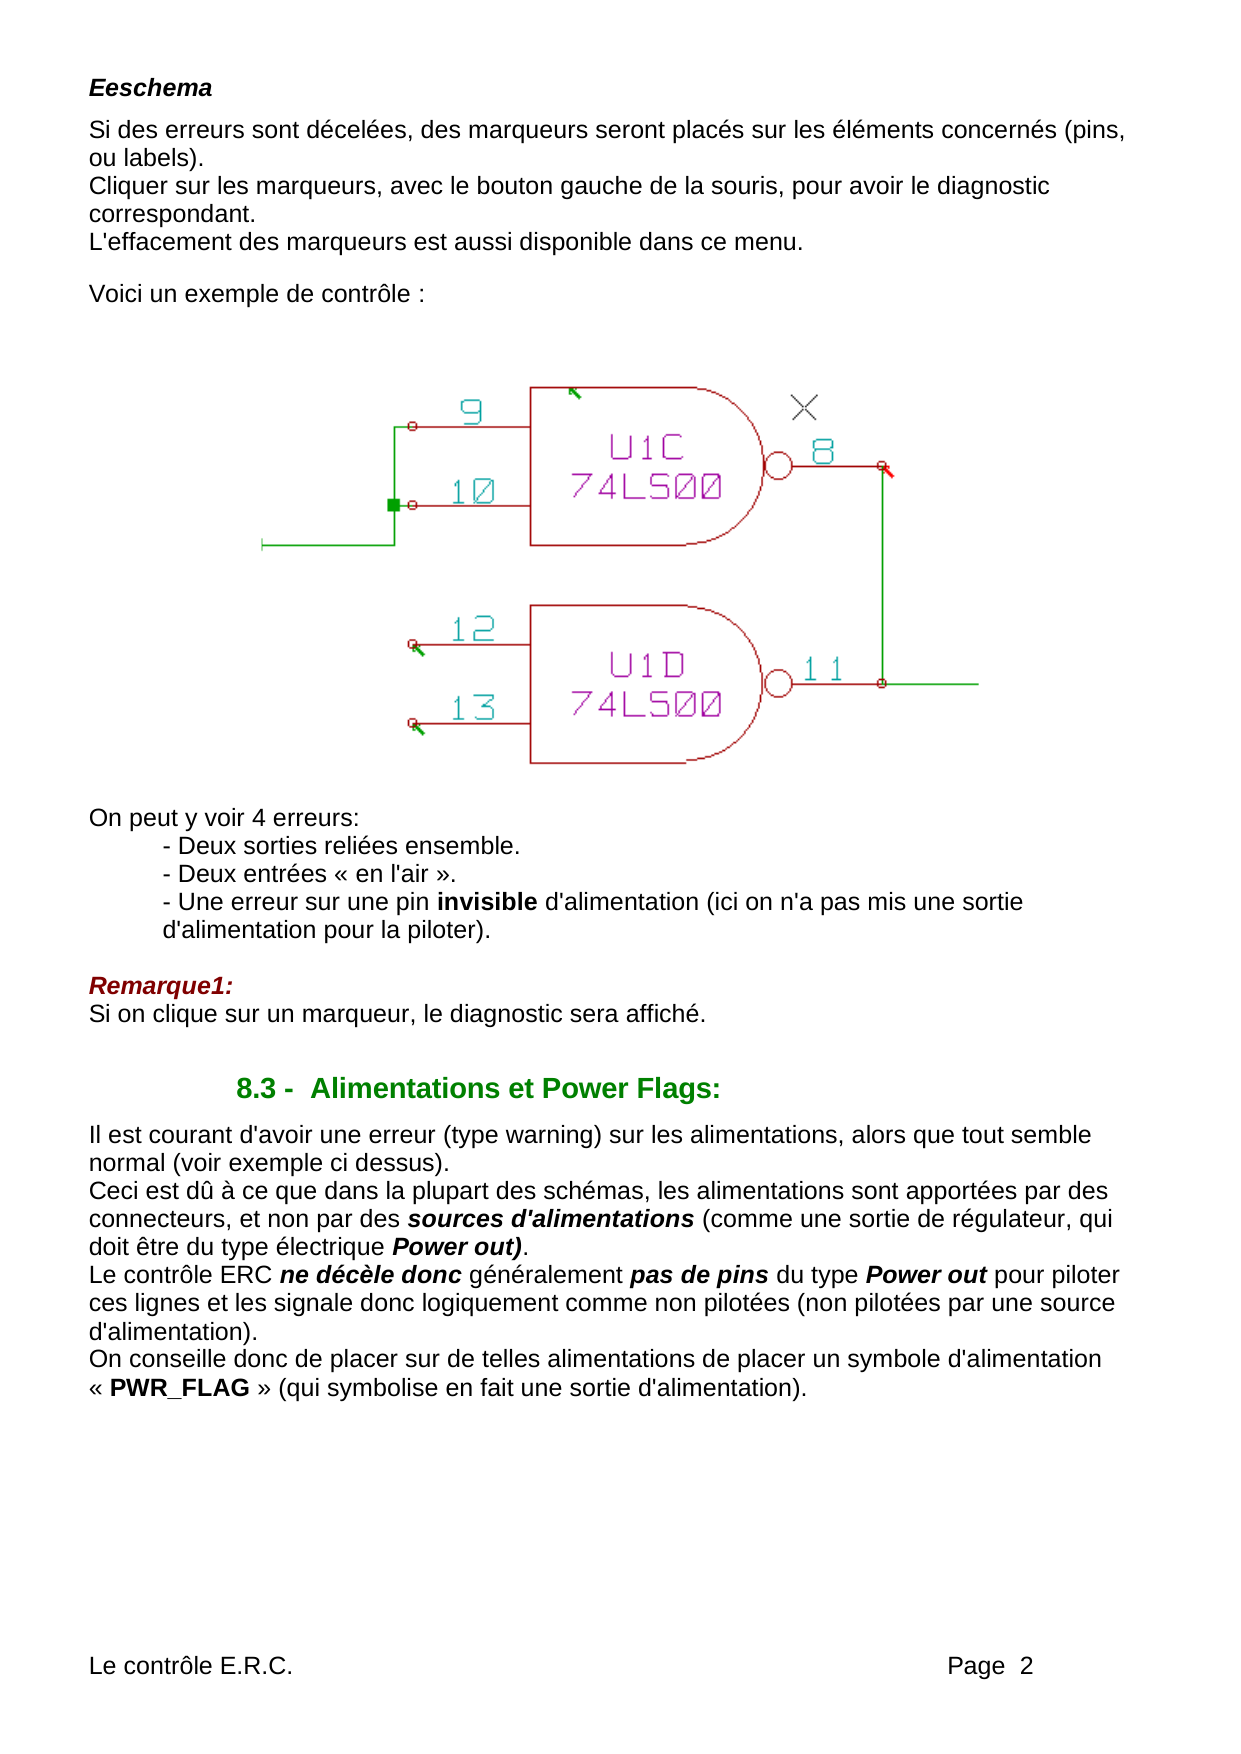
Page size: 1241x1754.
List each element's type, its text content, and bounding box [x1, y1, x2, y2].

text Voici un exemple de contrôle : [88, 279, 1152, 307]
text Il est courant d'avoir une erreur (type warning) sur les alimentations, alors que tout semble normal (voir exemple ci dessus). [88, 1121, 1152, 1177]
text - Deux sorties reliées ensemble. [162, 832, 1152, 860]
text Remarque1: [88, 972, 1152, 1000]
text Si on clique sur un marqueur, le diagnostic sera affiché. [88, 1000, 1152, 1028]
text - Une erreur sur une pin invisible d'alimentation (ici on n'a pas mis une sortie d'alimentation pour la piloter). [162, 888, 1152, 944]
text Si des erreurs sont décelées, des marqueurs seront placés sur les éléments concernés (pins, ou labels). [88, 116, 1152, 172]
text On peut y voir 4 erreurs: [88, 804, 1152, 832]
text On conseille donc de placer sur de telles alimentations de placer un symbole d'alimentation « PWR_FLAG » (qui symbolise en fait une sortie d'alimentation). [88, 1345, 1152, 1401]
text - Deux entrées « en l'air ». [162, 860, 1152, 888]
subtitle Alimentations et Power Flags: [162, 1072, 1152, 1105]
text Cliquer sur les marqueurs, avec le bouton gauche de la souris, pour avoir le diagnostic correspondant. [88, 172, 1152, 228]
text L'effacement des marqueurs est aussi disponible dans ce menu. [88, 228, 1152, 256]
text Ceci est dû à ce que dans la plupart des schémas, les alimentations sont apportées par des connecteurs, et non par des sources d'alimentations (comme une sortie de régulateur, qui doit être du type électrique Power out). [88, 1177, 1152, 1261]
text Le contrôle ERC ne décèle donc généralement pas de pins du type Power out pour piloter ces lignes et les signale donc logiquement comme non pilotées (non pilotées par une source d'alimentation). [88, 1261, 1152, 1345]
